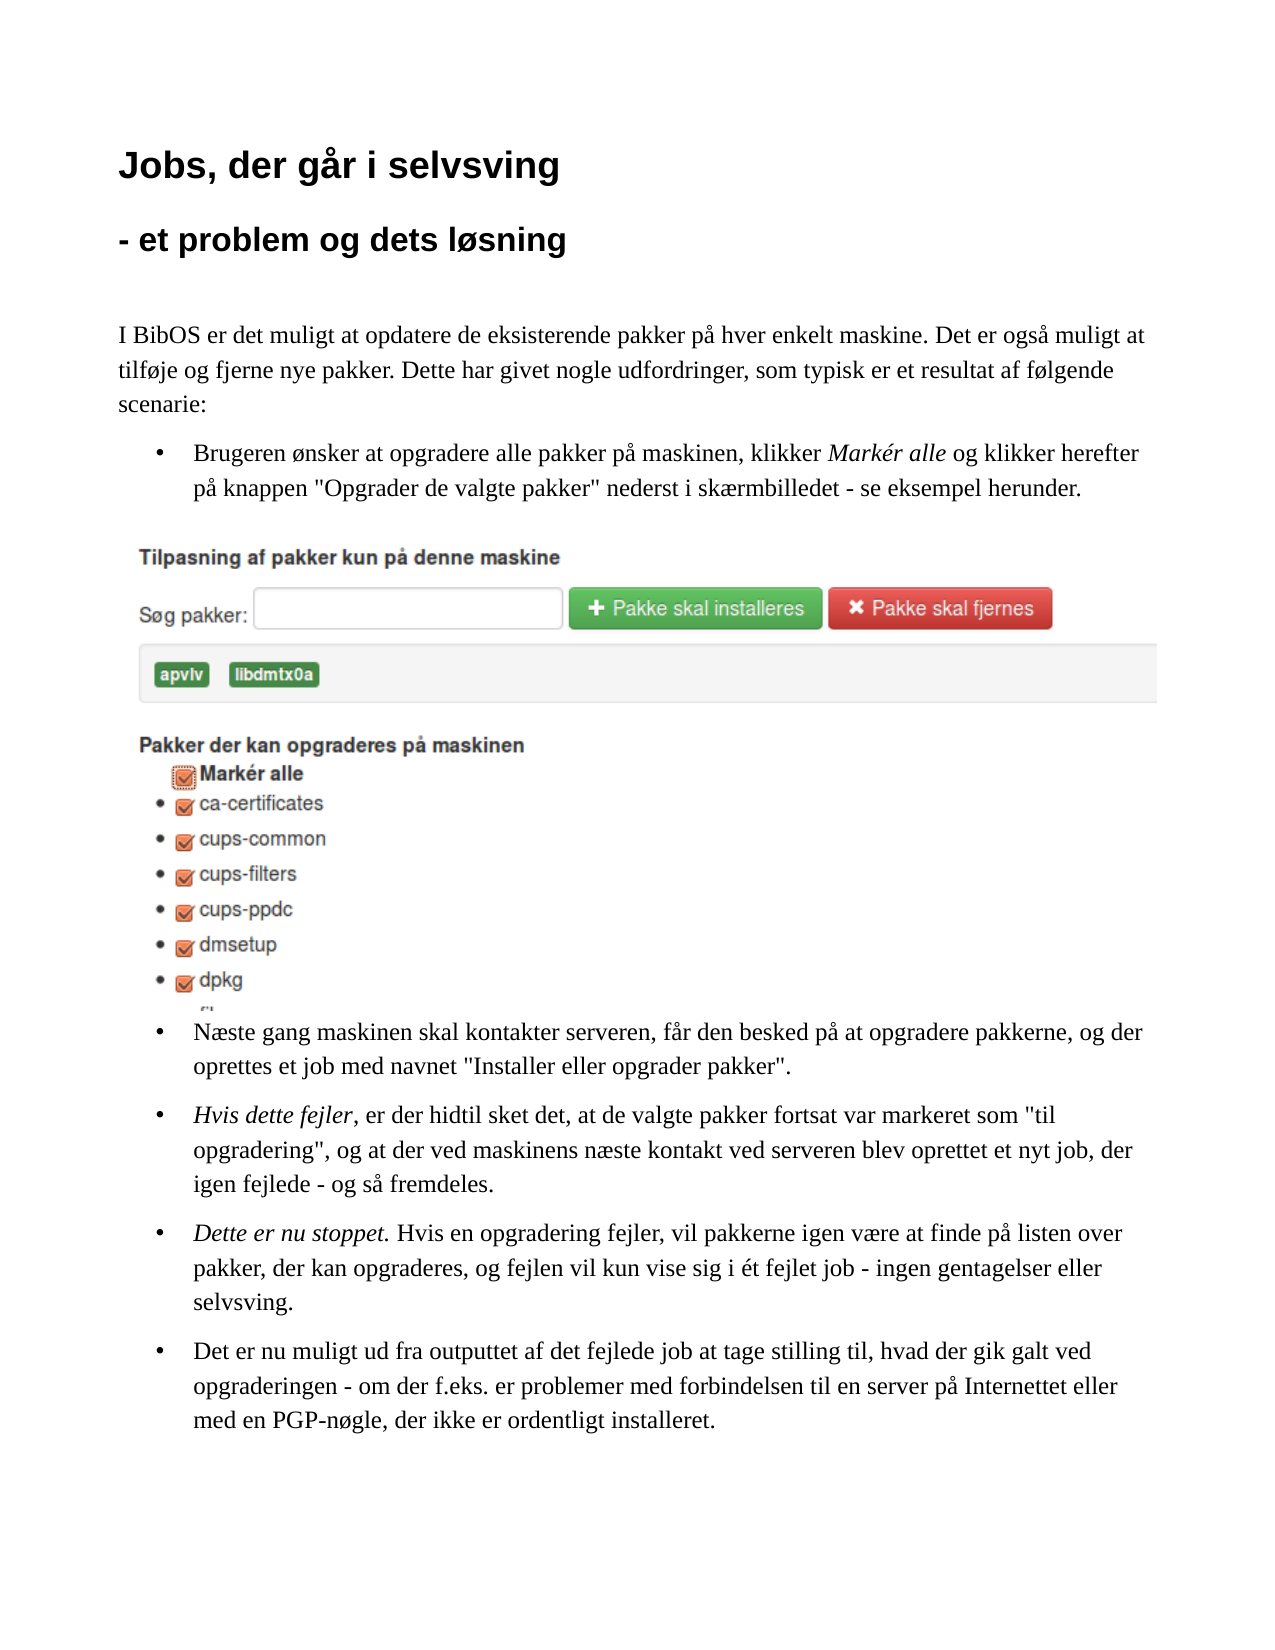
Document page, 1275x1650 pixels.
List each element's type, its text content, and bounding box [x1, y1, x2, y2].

list Næste gang maskinen skal kontakter serveren, får den besked på at opgradere pakkerne, og der oprettes et job med navnet "Installer eller opgrader pakker". [156, 1011, 1157, 1080]
text I BibOS er det muligt at opdatere de eksisterende pakker på hver enkelt maskine. Det er også muligt at tilføje og fjerne nye pakker. Dette har givet nogle udfordringer, som typisk er et resultat af følgende scenarie: [118, 320, 1157, 418]
subtitle - et problem og dets løsning [118, 220, 1157, 259]
list Dette er nu stoppet. Hvis en opgradering fejler, vil pakkerne igen være at finde på listen over pakker, der kan opgraderes, og fejlen vil kun vise sig i ét fejlet job - ingen gentagelser eller selvsving. [156, 1218, 1157, 1316]
list Hvis dette fejler, er der hidtil sket det, at de valgte pakker fortsat var markeret som "til opgradering", og at der ved maskinens næste kontakt ved serveren blev oprettet et nyt job, der igen fejlede - og så fremdeles. [156, 1100, 1157, 1198]
picture [118, 521, 1157, 1011]
list Det er nu muligt ud fra outputtet af det fejlede job at tage stilling til, hvad der gik galt ved opgraderingen - om der f.eks. er problemer med forbindelsen til en server på Internettet eller med en PGP-nøgle, der ikke er ordentligt installeret. [156, 1336, 1157, 1434]
list Brugeren ønsker at opgradere alle pakker på maskinen, klikker Markér alle og klikker herefter på knappen "Opgrader de valgte pakker" nederst i skærmbilledet - se eksempel herunder. [156, 438, 1157, 502]
subtitle Jobs, der går i selvsving [118, 143, 1157, 187]
